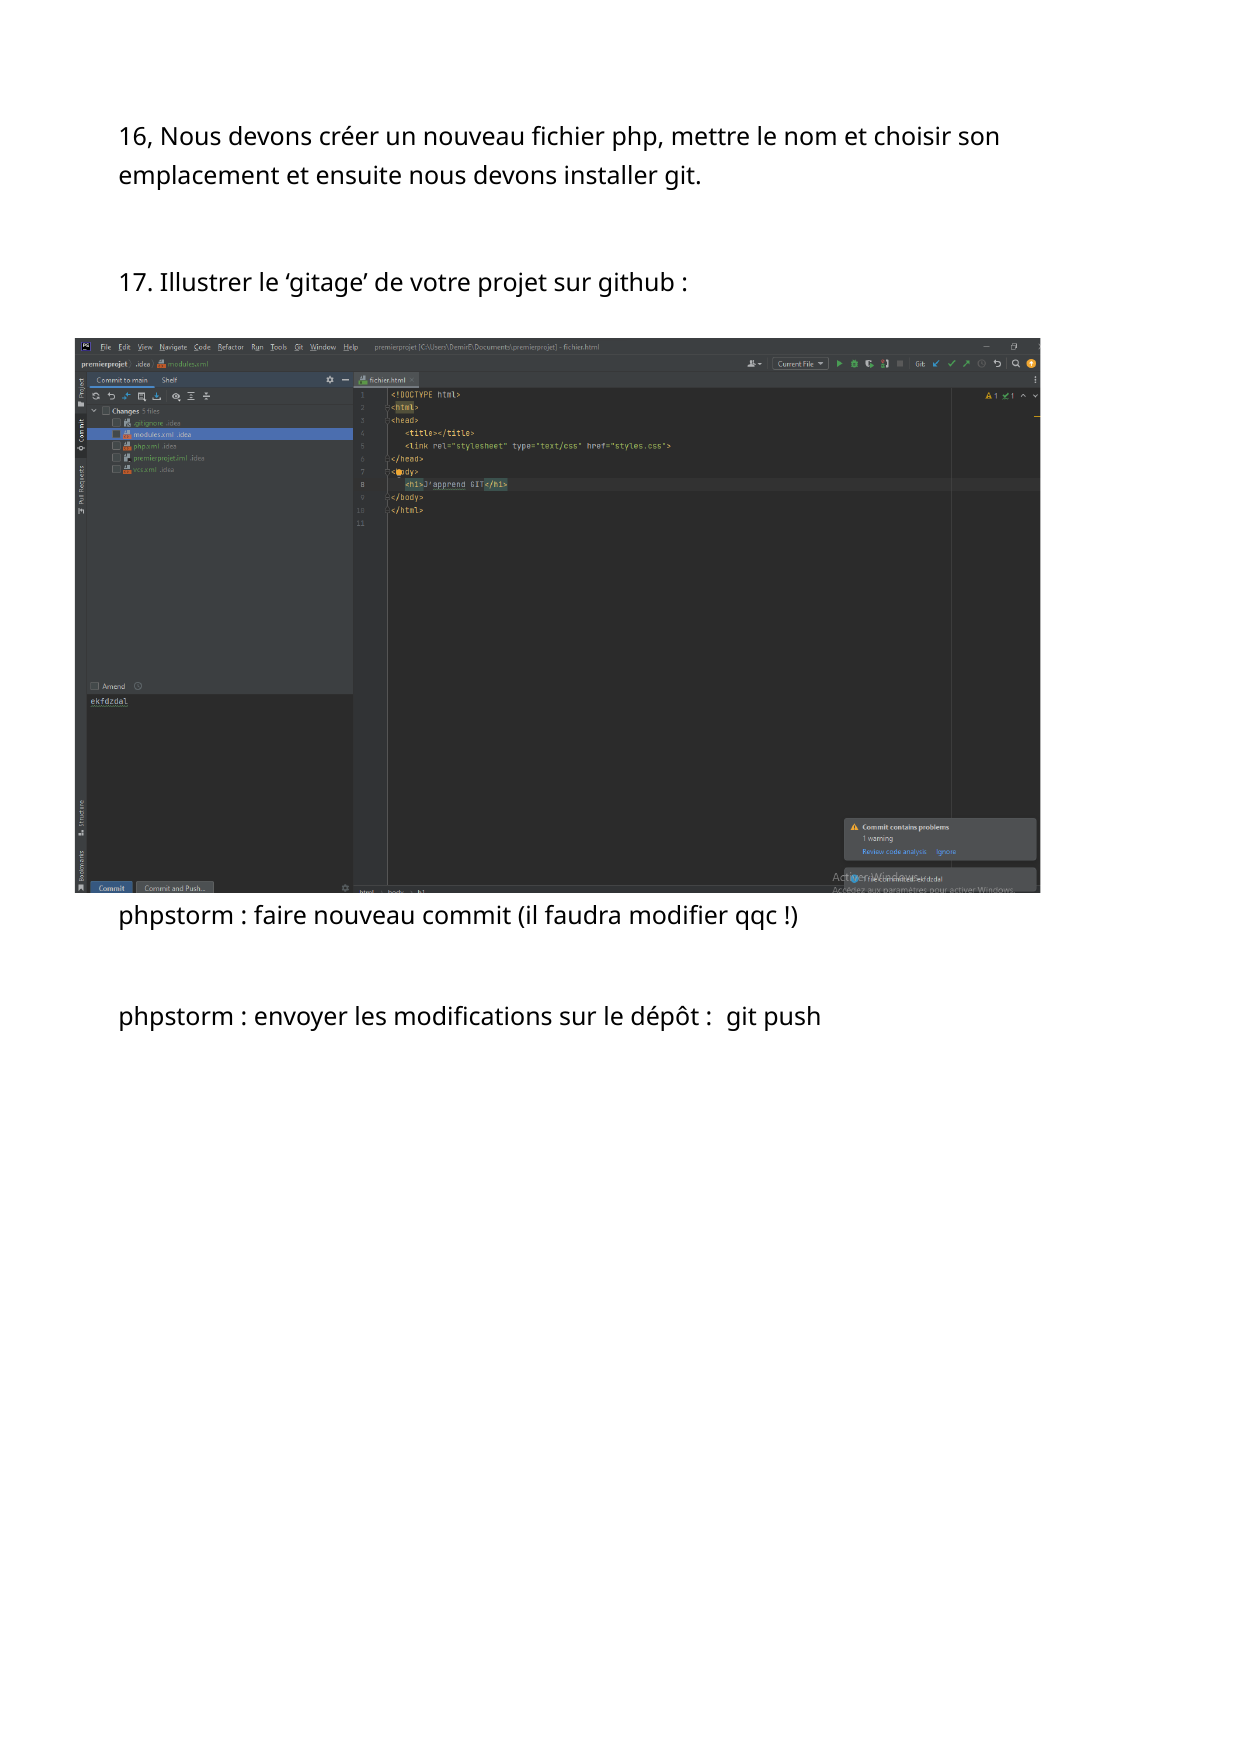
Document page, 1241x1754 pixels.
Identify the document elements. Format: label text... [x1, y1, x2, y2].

text 17. Illustrer le ‘gitage’ de votre projet sur github : [118, 265, 1122, 299]
text 16, Nous devons créer un nouveau fichier php, mettre le nom et choisir son emplacement et ensuite nous devons installer git. [118, 118, 1122, 191]
text phpstorm : envoyer les modifications sur le dépôt : git push [118, 999, 1122, 1033]
text phpstorm : faire nouveau commit (il faudra modifier qqc !) [118, 318, 1122, 932]
picture [74, 338, 1041, 893]
